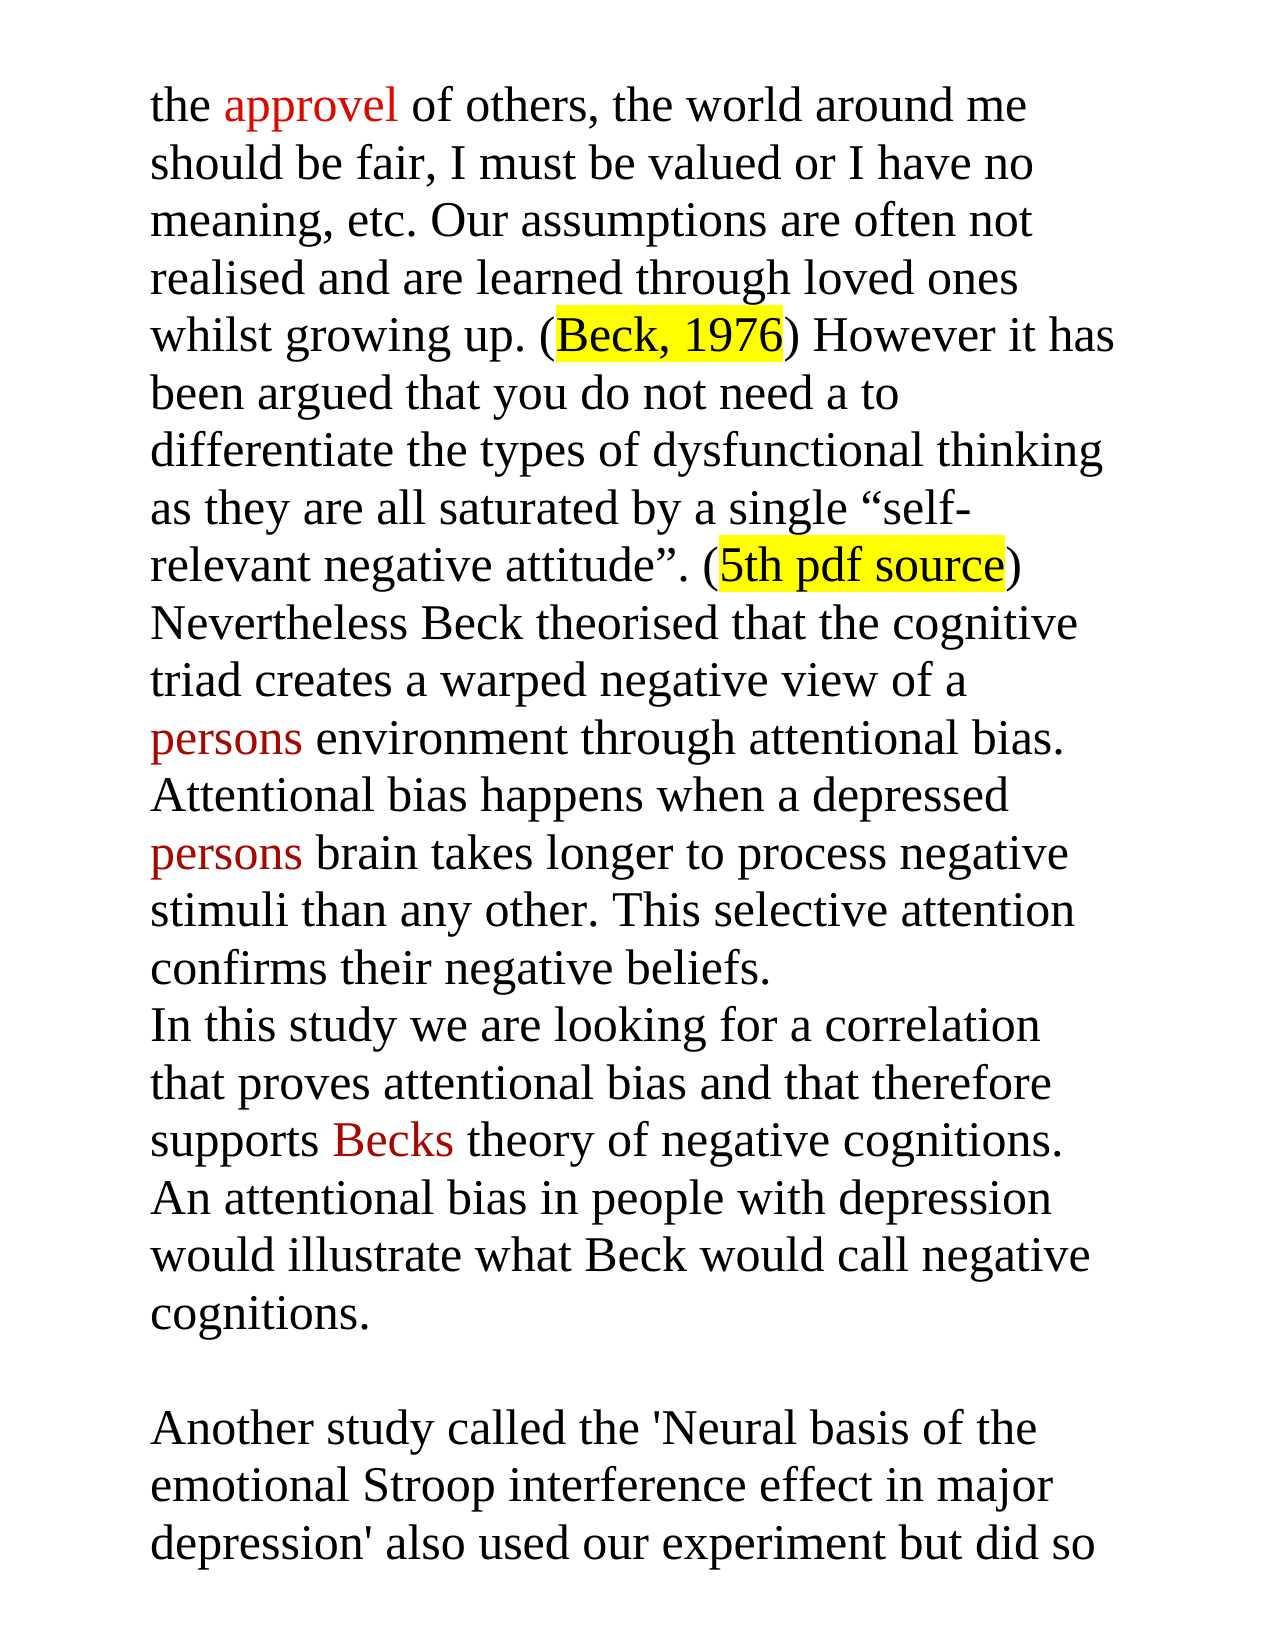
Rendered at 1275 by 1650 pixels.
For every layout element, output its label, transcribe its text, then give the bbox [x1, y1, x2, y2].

text In this study we are looking for a correlation that proves attentional bias and that therefore supports Becks theory of negative cognitions. An attentional bias in people with depression would illustrate what Beck would call negative cognitions. [150, 995, 1125, 1340]
text the approvel of others, the world around me should be fair, I must be valued or I have no meaning, etc. Our assumptions are often not realised and are learned through loved ones whilst growing up. (Beck, 1976) However it has been argued that you do not need a to differentiate the types of dysfunctional thinking as they are all saturated by a single “self-relevant negative attitude”. (5th pdf source) Nevertheless Beck theorised that the cognitive triad creates a warped negative view of a persons environment through attentional bias. Attentional bias happens when a depressed persons brain takes longer to process negative stimuli than any other. This selective attention confirms their negative beliefs. [150, 75, 1125, 995]
text Another study called the 'Neural basis of the emotional Stroop interference effect in major depression' also used our experiment but did so [150, 1397, 1125, 1570]
